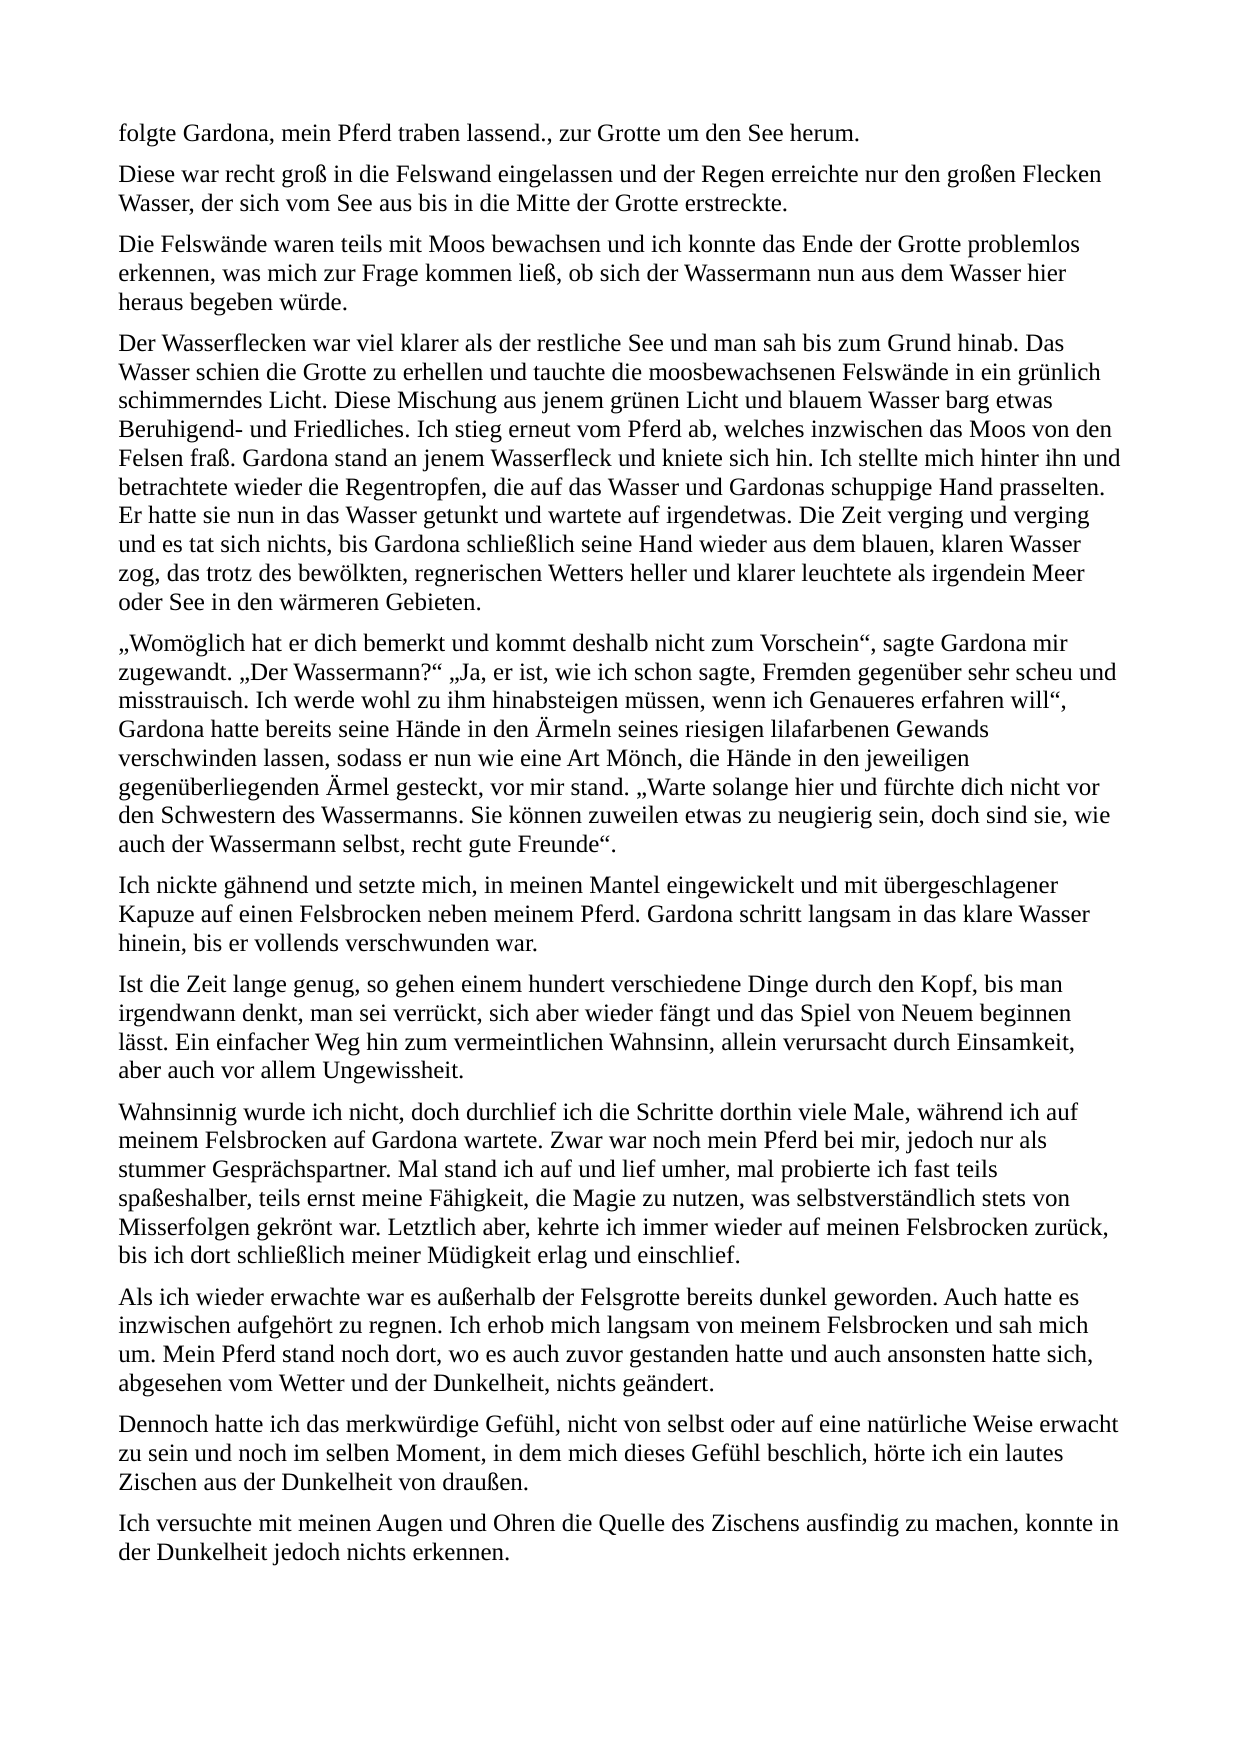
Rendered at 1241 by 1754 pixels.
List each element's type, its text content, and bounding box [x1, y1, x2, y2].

text Die Felswände waren teils mit Moos bewachsen und ich konnte das Ende der Grotte problemlos erkennen, was mich zur Frage kommen ließ, ob sich der Wassermann nun aus dem Wasser hier heraus begeben würde. [118, 229, 1122, 316]
text Dennoch hatte ich das merkwürdige Gefühl, nicht von selbst oder auf eine natürliche Weise erwacht zu sein und noch im selben Moment, in dem mich dieses Gefühl beschlich, hörte ich ein lautes Zischen aus der Dunkelheit von draußen. [118, 1409, 1122, 1496]
text Diese war recht groß in die Felswand eingelassen und der Regen erreichte nur den großen Flecken Wasser, der sich vom See aus bis in die Mitte der Grotte erstreckte. [118, 159, 1122, 217]
text folgte Gardona, mein Pferd traben lassend., zur Grotte um den See herum. [118, 118, 1122, 147]
text Als ich wieder erwachte war es außerhalb der Felsgrotte bereits dunkel geworden. Auch hatte es inzwischen aufgehört zu regnen. Ich erhob mich langsam von meinem Felsbrocken und sah mich um. Mein Pferd stand noch dort, wo es auch zuvor gestanden hatte und auch ansonsten hatte sich, abgesehen vom Wetter und der Dunkelheit, nichts geändert. [118, 1282, 1122, 1397]
text Ist die Zeit lange genug, so gehen einem hundert verschiedene Dinge durch den Kopf, bis man irgendwann denkt, man sei verrückt, sich aber wieder fängt und das Spiel von Neuem beginnen lässt. Ein einfacher Weg hin zum vermeintlichen Wahnsinn, allein verursacht durch Einsamkeit, aber auch vor allem Ungewissheit. [118, 969, 1122, 1084]
text „Womöglich hat er dich bemerkt und kommt deshalb nicht zum Vorschein“, sagte Gardona mir zugewandt. „Der Wassermann?“ „Ja, er ist, wie ich schon sagte, Fremden gegenüber sehr scheu und misstrauisch. Ich werde wohl zu ihm hinabsteigen müssen, wenn ich Genaueres erfahren will“, Gardona hatte bereits seine Hände in den Ärmeln seines riesigen lilafarbenen Gewands verschwinden lassen, sodass er nun wie eine Art Mönch, die Hände in den jeweiligen gegenüberliegenden Ärmel gesteckt, vor mir stand. „Warte solange hier und fürchte dich nicht vor den Schwestern des Wassermanns. Sie können zuweilen etwas zu neugierig sein, doch sind sie, wie auch der Wassermann selbst, recht gute Freunde“. [118, 628, 1122, 858]
text Wahnsinnig wurde ich nicht, doch durchlief ich die Schritte dorthin viele Male, während ich auf meinem Felsbrocken auf Gardona wartete. Zwar war noch mein Pferd bei mir, jedoch nur als stummer Gesprächspartner. Mal stand ich auf und lief umher, mal probierte ich fast teils spaßeshalber, teils ernst meine Fähigkeit, die Magie zu nutzen, was selbstverständlich stets von Misserfolgen gekrönt war. Letztlich aber, kehrte ich immer wieder auf meinen Felsbrocken zurück, bis ich dort schließlich meiner Müdigkeit erlag und einschlief. [118, 1097, 1122, 1269]
text Der Wasserflecken war viel klarer als der restliche See und man sah bis zum Grund hinab. Das Wasser schien die Grotte zu erhellen und tauchte die moosbewachsenen Felswände in ein grünlich schimmerndes Licht. Diese Mischung aus jenem grünen Licht und blauem Wasser barg etwas Beruhigend- und Friedliches. Ich stieg erneut vom Pferd ab, welches inzwischen das Moos von den Felsen fraß. Gardona stand an jenem Wasserfleck und kniete sich hin. Ich stellte mich hinter ihn und betrachtete wieder die Regentropfen, die auf das Wasser und Gardonas schuppige Hand prasselten. Er hatte sie nun in das Wasser getunkt und wartete auf irgendetwas. Die Zeit verging und verging und es tat sich nichts, bis Gardona schließlich seine Hand wieder aus dem blauen, klaren Wasser zog, das trotz des bewölkten, regnerischen Wetters heller und klarer leuchtete als irgendein Meer oder See in den wärmeren Gebieten. [118, 328, 1122, 616]
text Ich versuchte mit meinen Augen und Ohren die Quelle des Zischens ausfindig zu machen, konnte in der Dunkelheit jedoch nichts erkennen. [118, 1508, 1122, 1566]
text Ich nickte gähnend und setzte mich, in meinen Mantel eingewickelt und mit übergeschlagener Kapuze auf einen Felsbrocken neben meinem Pferd. Gardona schritt langsam in das klare Wasser hinein, bis er vollends verschwunden war. [118, 871, 1122, 957]
